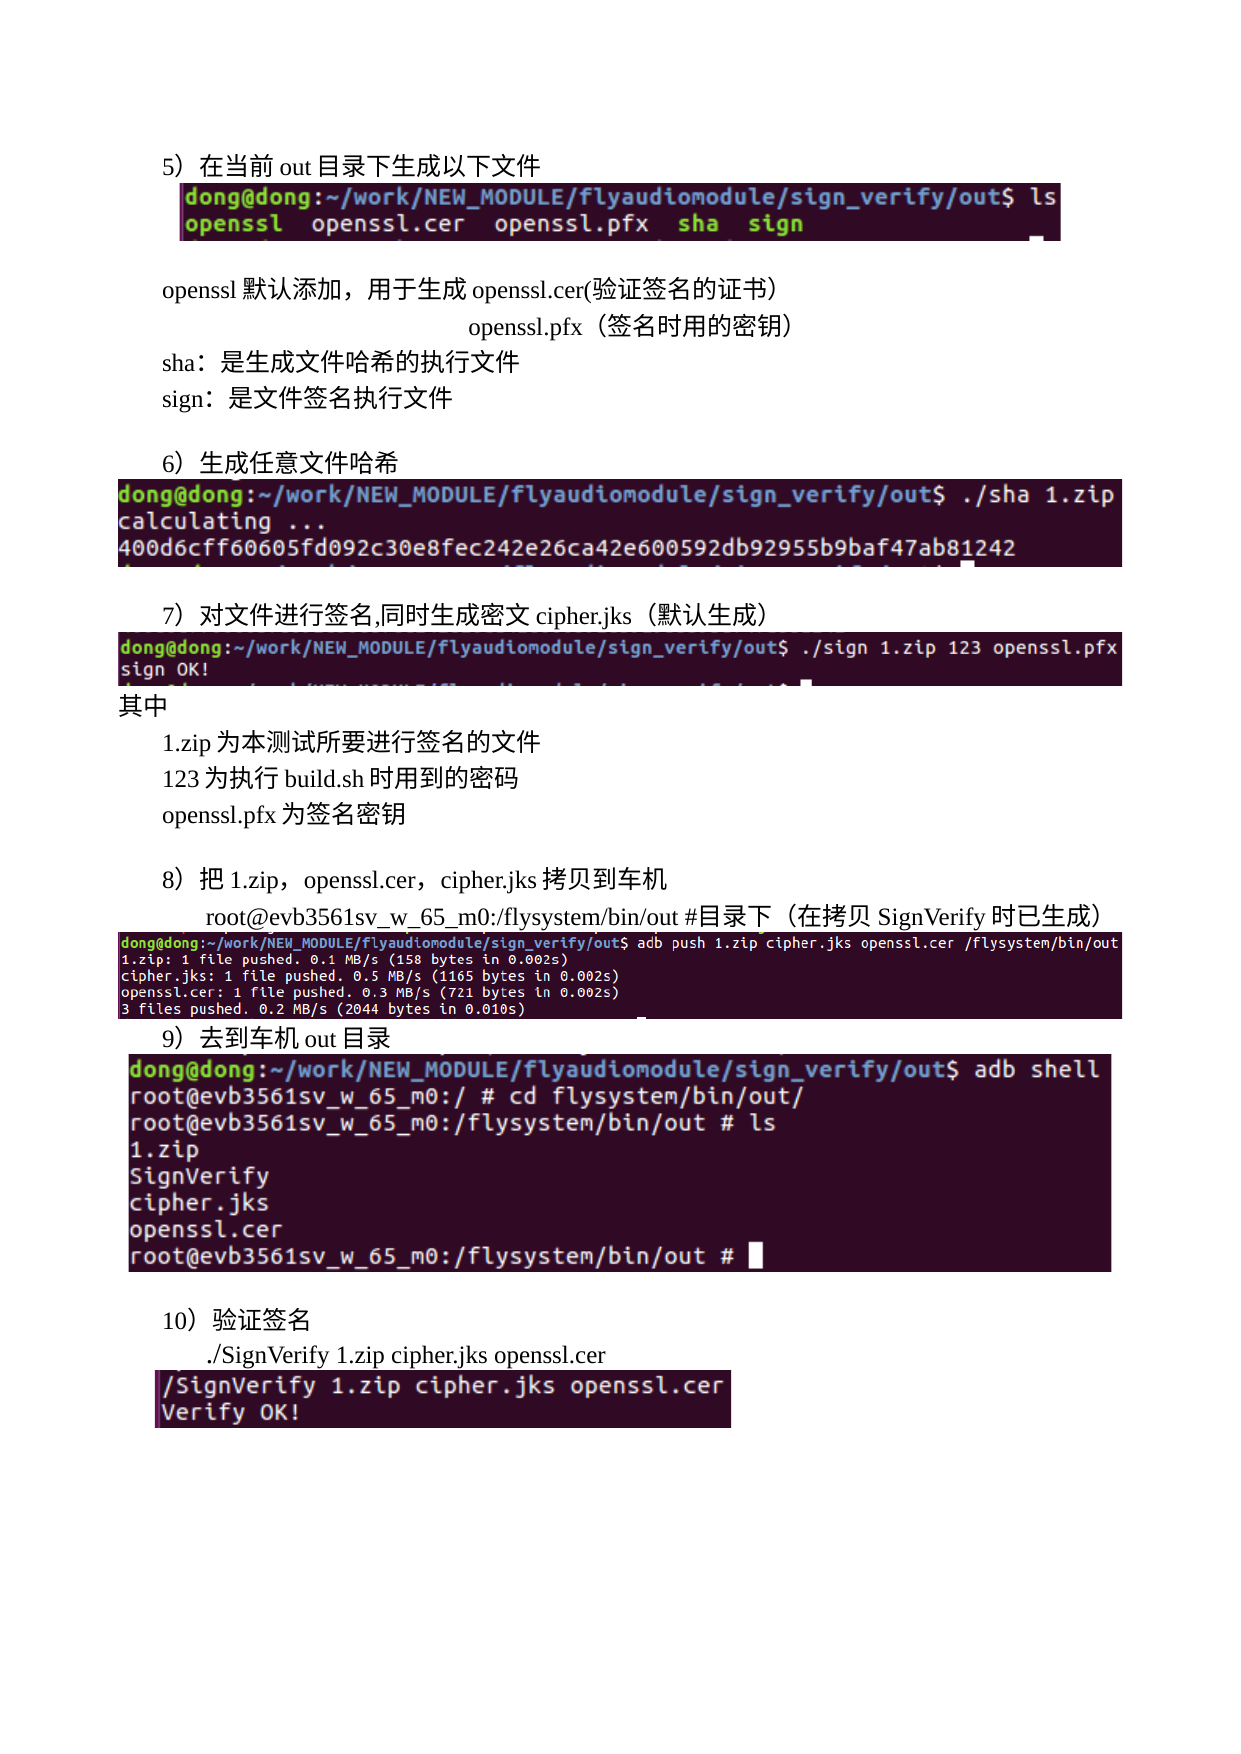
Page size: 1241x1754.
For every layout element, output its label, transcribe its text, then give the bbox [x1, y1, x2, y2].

picture [128, 1054, 1112, 1272]
text ./SignVerify 1.zip cipher.jks openssl.cer [118, 1337, 1122, 1370]
text openssl默认添加，用于生成openssl.cer(验证签名的证书） [118, 270, 1122, 306]
text openssl.pfx为签名密钥 [118, 795, 1122, 831]
picture [118, 632, 1123, 686]
text 5）在当前out目录下生成以下文件 [118, 147, 1122, 183]
picture [118, 932, 1123, 1019]
picture [118, 479, 1123, 567]
picture [179, 183, 1061, 241]
text 1.zip为本测试所要进行签名的文件 [118, 722, 1122, 758]
text 6）生成任意文件哈希 [118, 443, 1122, 479]
text openssl.pfx（签名时用的密钥） [118, 306, 1122, 342]
picture [154, 1370, 732, 1428]
text 123为执行build.sh时用到的密码 [118, 758, 1122, 795]
text 10）验证签名 [118, 1300, 1122, 1337]
text 9）去到车机out目录 [118, 1019, 1122, 1054]
text sign：是文件签名执行文件 [118, 378, 1122, 415]
text sha：是生成文件哈希的执行文件 [118, 342, 1122, 378]
text 其中 [118, 686, 1122, 722]
text 8）把1.zip，openssl.cer，cipher.jks拷贝到车机 root@evb3561sv_w_65_m0:/flysystem/bin/out #目录下（在拷贝SignVerify时已生成） [118, 860, 1122, 932]
text 7）对文件进行签名,同时生成密文cipher.jks（默认生成） [118, 596, 1122, 632]
